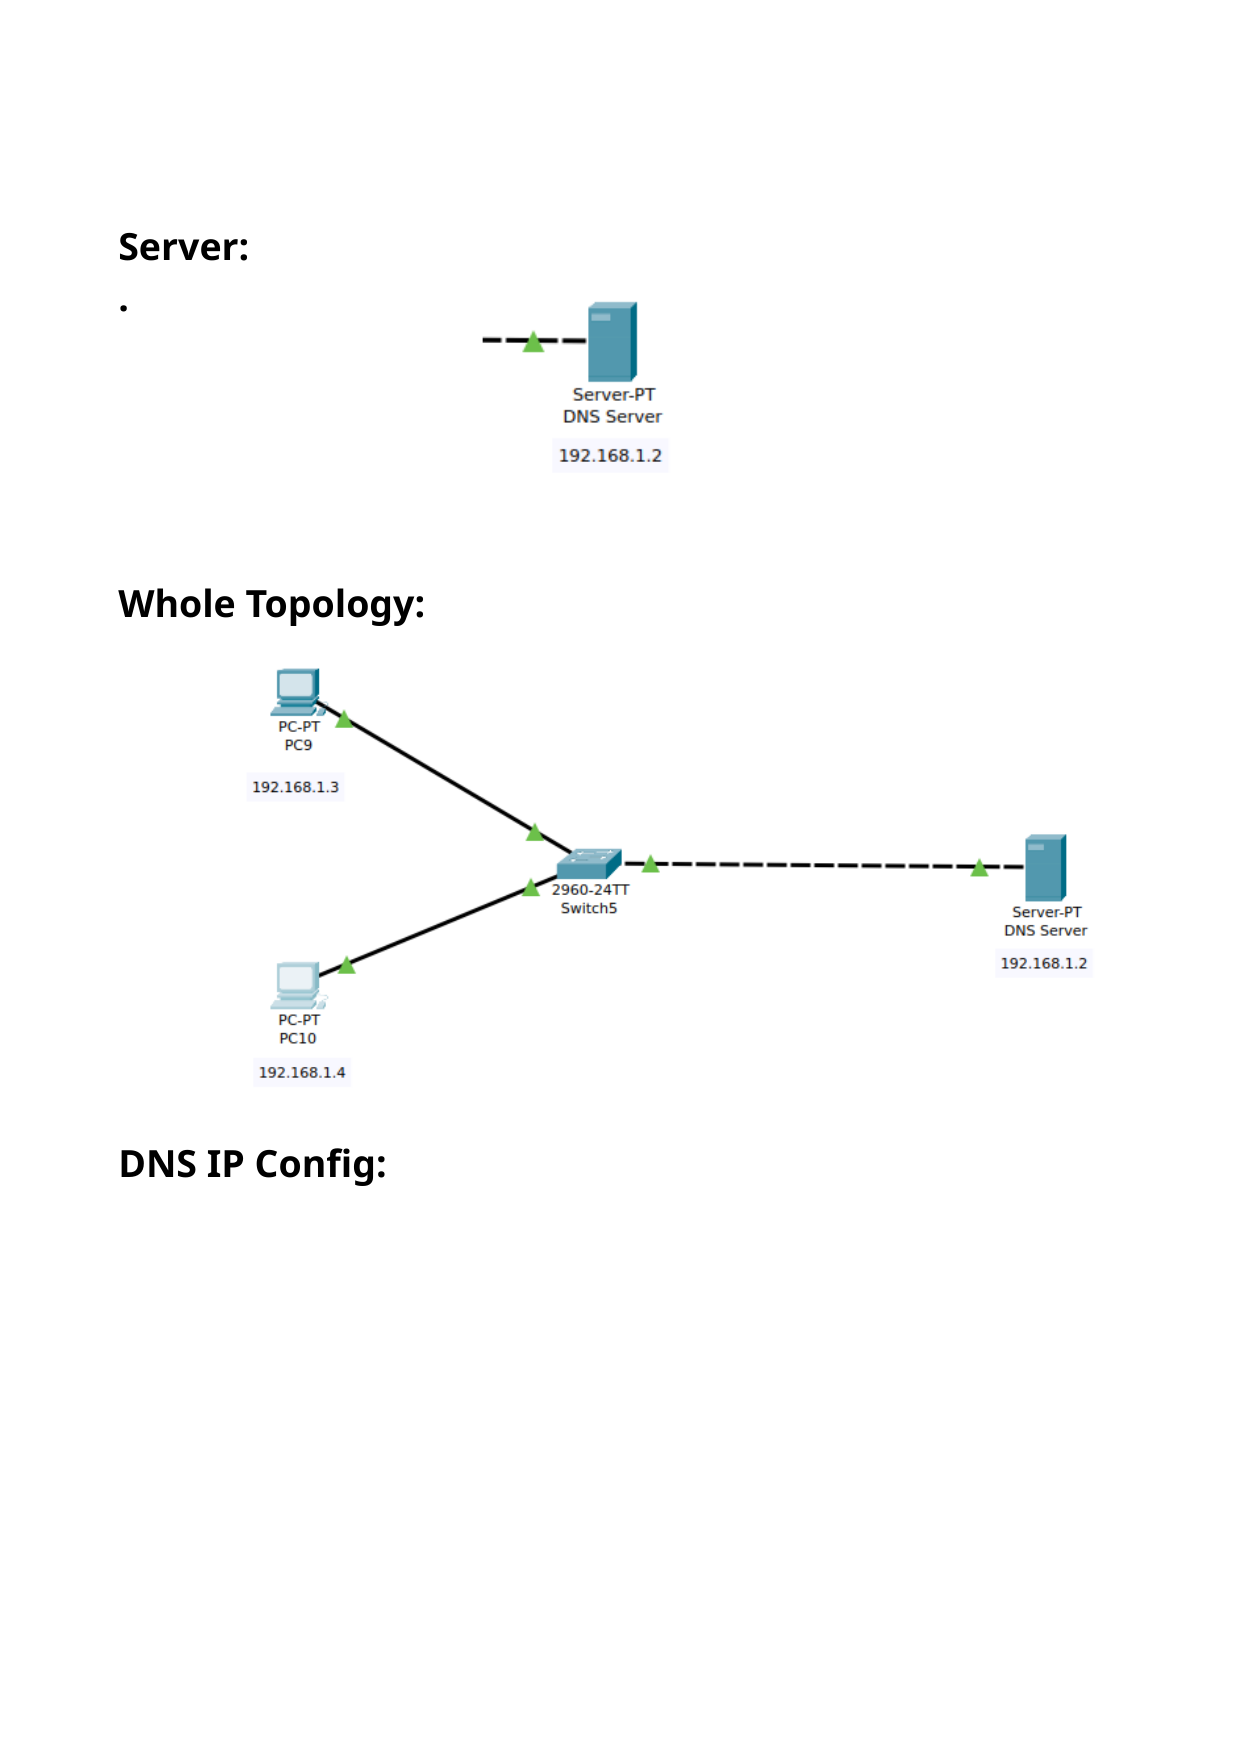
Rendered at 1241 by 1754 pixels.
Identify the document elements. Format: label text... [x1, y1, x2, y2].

text Whole Topology: [118, 577, 1122, 628]
picture [482, 271, 758, 498]
text DNS IP Config: [118, 1137, 1122, 1188]
text Server: [118, 220, 1122, 271]
picture [118, 628, 1123, 1137]
text [758, 271, 1122, 322]
text . [118, 271, 482, 322]
